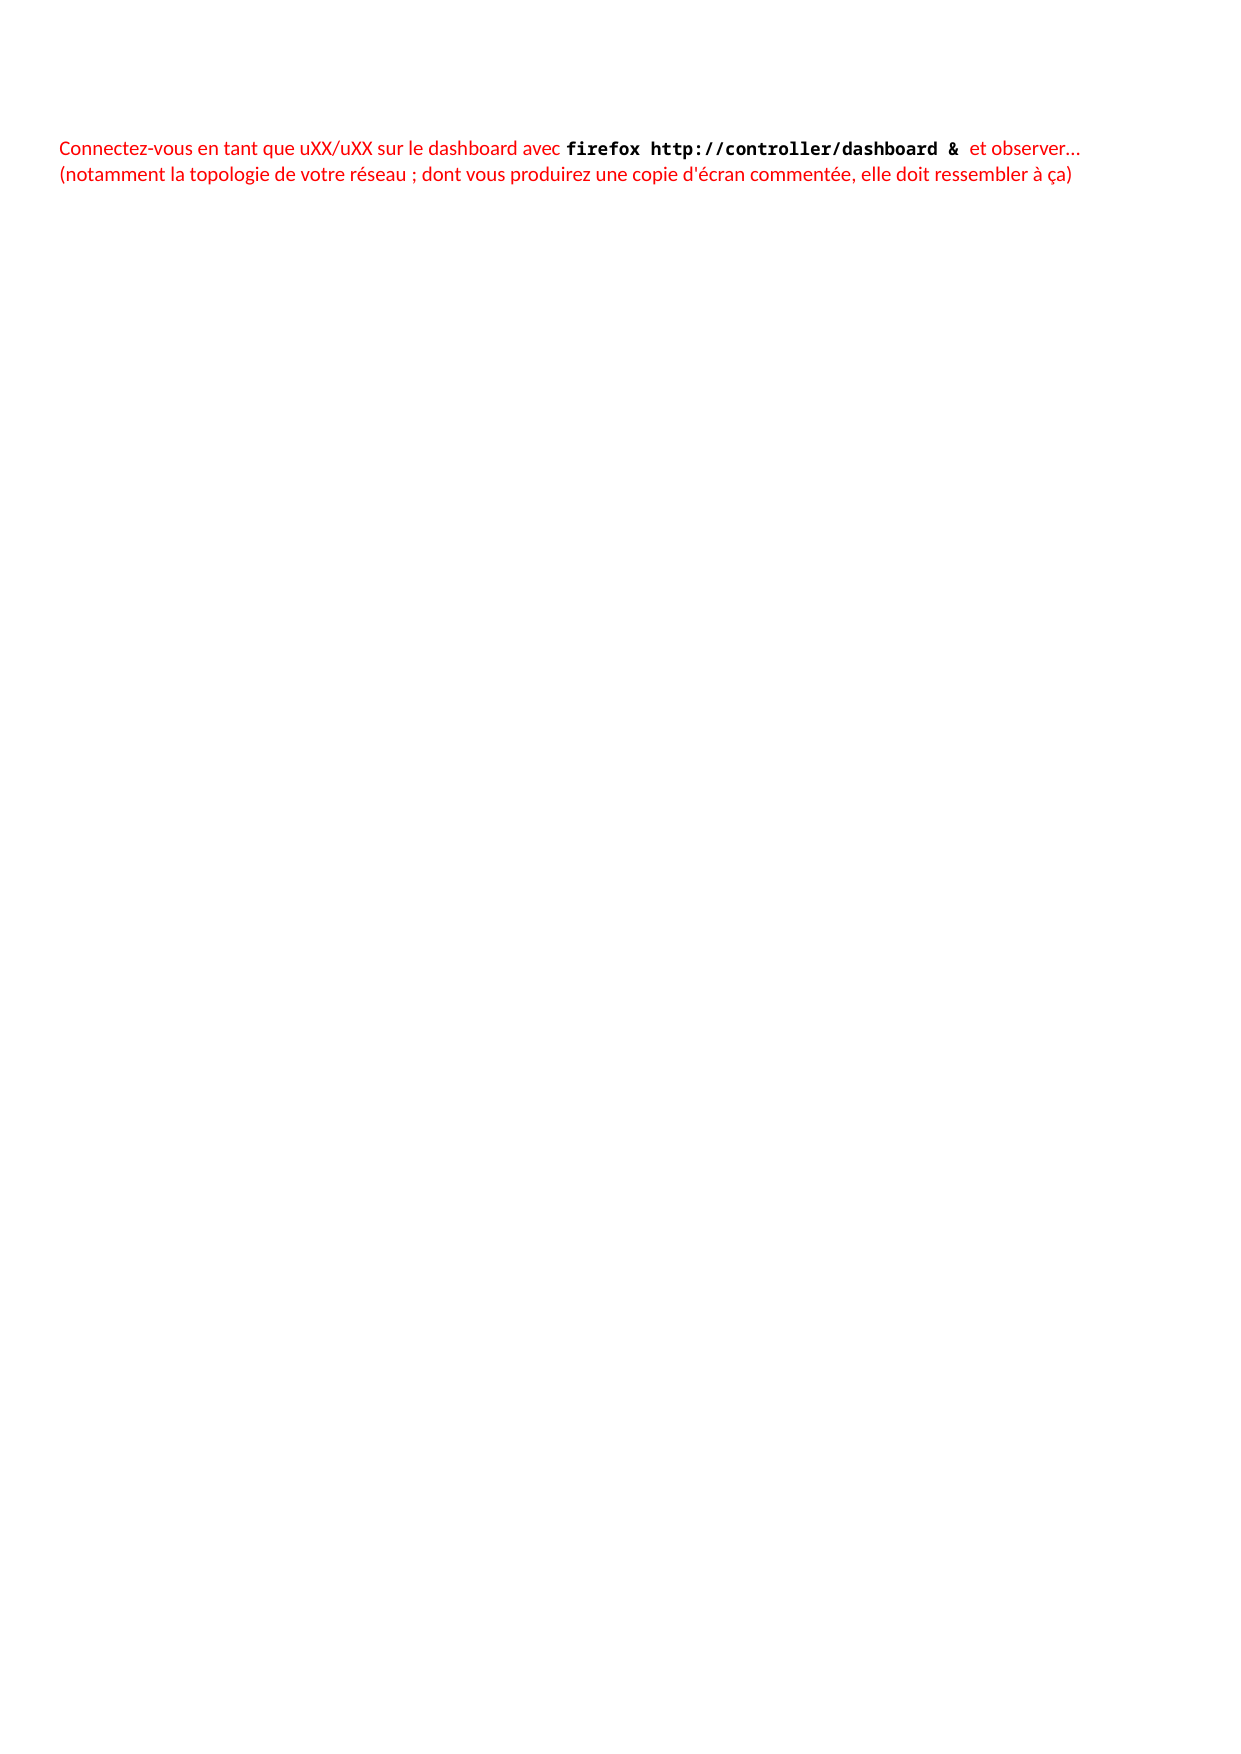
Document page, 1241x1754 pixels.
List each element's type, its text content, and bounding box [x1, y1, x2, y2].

text Connectez-vous en tant que uXX/uXX sur le dashboard avec firefox http://controller/dashboard & et observer… (notamment la topologie de votre réseau ; dont vous produirez une copie d'écran commentée, elle doit ressembler à ça) [59, 135, 1181, 186]
